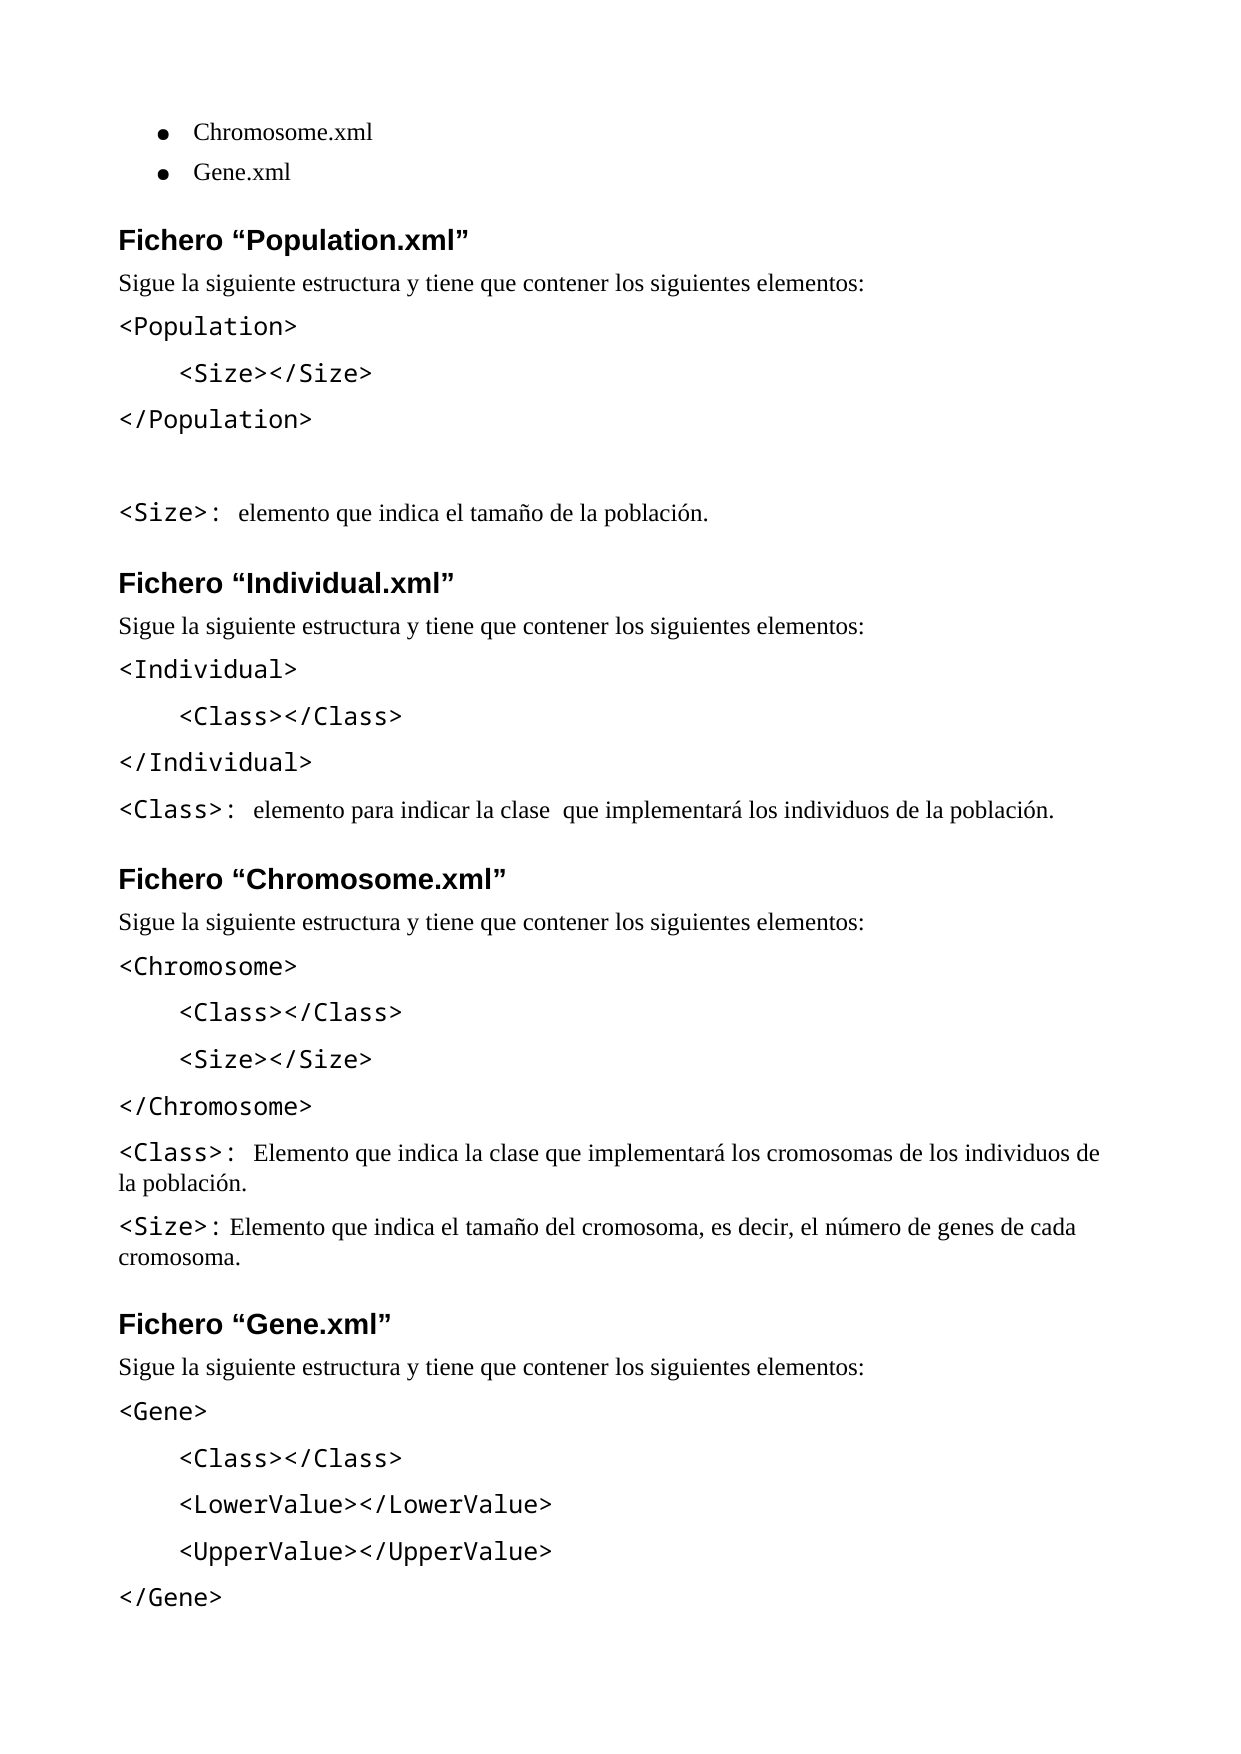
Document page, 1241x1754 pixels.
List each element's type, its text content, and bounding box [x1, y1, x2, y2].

subtitle Fichero “Chromosome.xml” [118, 863, 1122, 896]
text Sigue la siguiente estructura y tiene que contener los siguientes elementos: [118, 269, 1122, 296]
text <Size></Size> [118, 1042, 1122, 1076]
text </Gene> [118, 1580, 1122, 1614]
list Chromosome.xml [156, 118, 1122, 146]
text <Size></Size> [118, 355, 1122, 389]
text Sigue la siguiente estructura y tiene que contener los siguientes elementos: [118, 908, 1122, 936]
text <Class></Class> [118, 995, 1122, 1029]
text <Individual> [118, 652, 1122, 686]
text <Size>: elemento que indica el tamaño de la población. [118, 495, 1122, 529]
text <UpperValue></UpperValue> [118, 1533, 1122, 1567]
text <Class>: elemento para indicar la clase que implementará los individuos de la población. [118, 792, 1122, 826]
text <Class></Class> [118, 1440, 1122, 1474]
text <Class>: Elemento que indica la clase que implementará los cromosomas de los individuos de la población. [118, 1135, 1122, 1197]
text Sigue la siguiente estructura y tiene que contener los siguientes elementos: [118, 1353, 1122, 1381]
text <Chromosome> [118, 948, 1122, 983]
subtitle Fichero “Individual.xml” [118, 567, 1122, 599]
text </Individual> [118, 745, 1122, 779]
text <LowerValue></LowerValue> [118, 1487, 1122, 1521]
text </Population> [118, 402, 1122, 436]
text </Chromosome> [118, 1088, 1122, 1122]
subtitle Fichero “Population.xml” [118, 223, 1122, 256]
subtitle Fichero “Gene.xml” [118, 1308, 1122, 1341]
text <Class></Class> [118, 698, 1122, 733]
text <Size>: Elemento que indica el tamaño del cromosoma, es decir, el número de genes de cada cromosoma. [118, 1209, 1122, 1271]
list Gene.xml [156, 158, 1122, 186]
text <Gene> [118, 1394, 1122, 1428]
text Sigue la siguiente estructura y tiene que contener los siguientes elementos: [118, 612, 1122, 639]
text <Population> [118, 309, 1122, 343]
